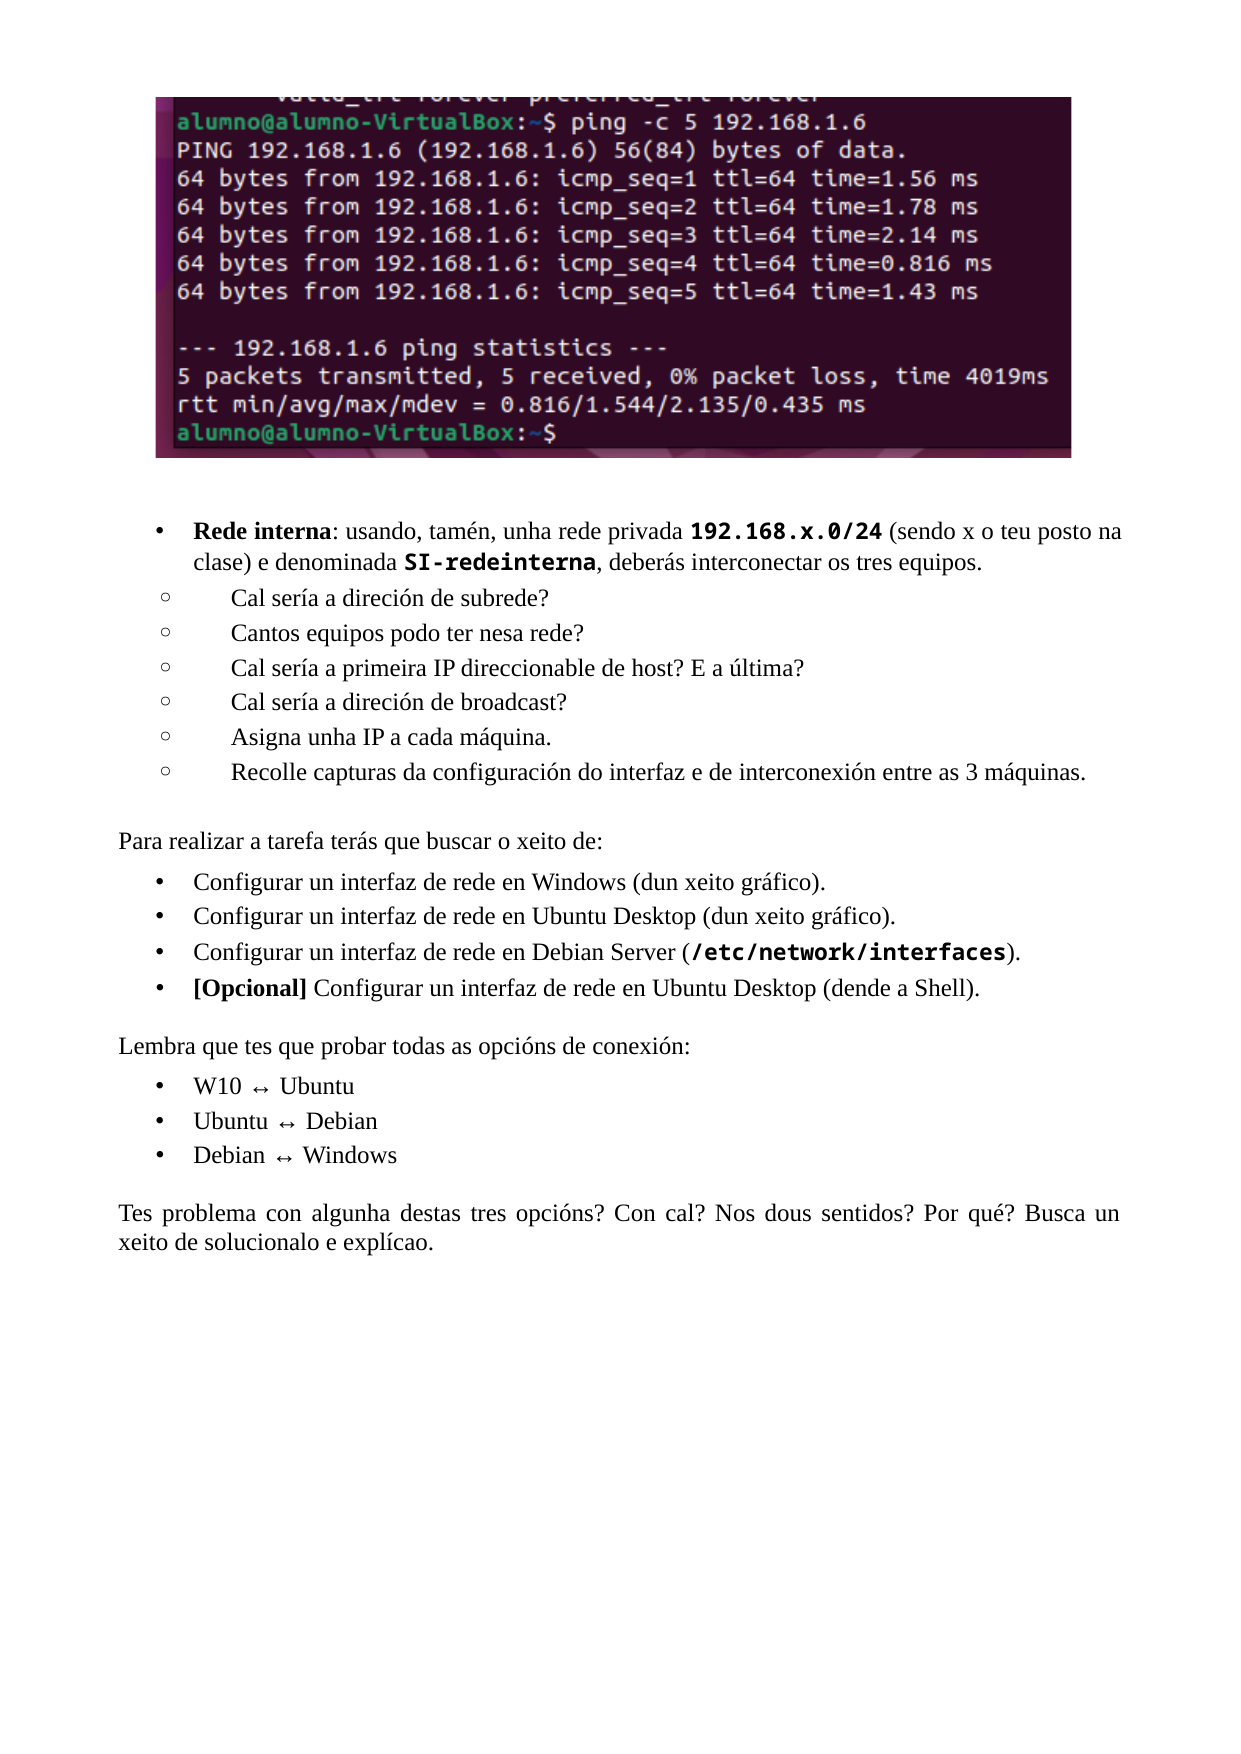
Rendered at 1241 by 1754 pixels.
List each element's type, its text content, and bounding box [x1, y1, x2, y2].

list Configurar un interfaz de rede en Debian Server (/etc/network/interfaces). [155, 936, 1122, 967]
list Ubuntu ↔ Debian [155, 1106, 1122, 1135]
list Cal sería a primeira IP direccionable de host? E a última? [155, 653, 1122, 682]
picture [155, 97, 1072, 458]
list Cantos equipos podo ter nesa rede? [155, 618, 1122, 647]
list [Opcional] Configurar un interfaz de rede en Ubuntu Desktop (dende a Shell). [156, 973, 1122, 1002]
list W10 ↔ Ubuntu [155, 1071, 1122, 1100]
list Debian ↔ Windows [156, 1141, 1122, 1169]
list Recolle capturas da configuración do interfaz e de interconexión entre as 3 máquinas. [155, 757, 1122, 786]
list Configurar un interfaz de rede en Windows (dun xeito gráfico). [155, 867, 1122, 895]
list Asigna unha IP a cada máquina. [155, 722, 1122, 751]
list Cal sería a direción de broadcast? [155, 687, 1122, 716]
list Cal sería a direción de subrede? [155, 583, 1122, 612]
list Rede interna: usando, tamén, unha rede privada 192.168.x.0/24 (sendo x o teu posto na clase) e denominada SI-redeinterna, deberás interconectar os tres equipos. [155, 515, 1122, 577]
text Tes problema con algunha destas tres opcións? Con cal? Nos dous sentidos? Por qué? Busca un xeito de solucionalo e explícao. [118, 1198, 1122, 1256]
text Lembra que tes que probar todas as opcións de conexión: [118, 1031, 1122, 1059]
text Para realizar a tarefa terás que buscar o xeito de: [118, 826, 1122, 855]
list Configurar un interfaz de rede en Ubuntu Desktop (dun xeito gráfico). [155, 901, 1122, 930]
